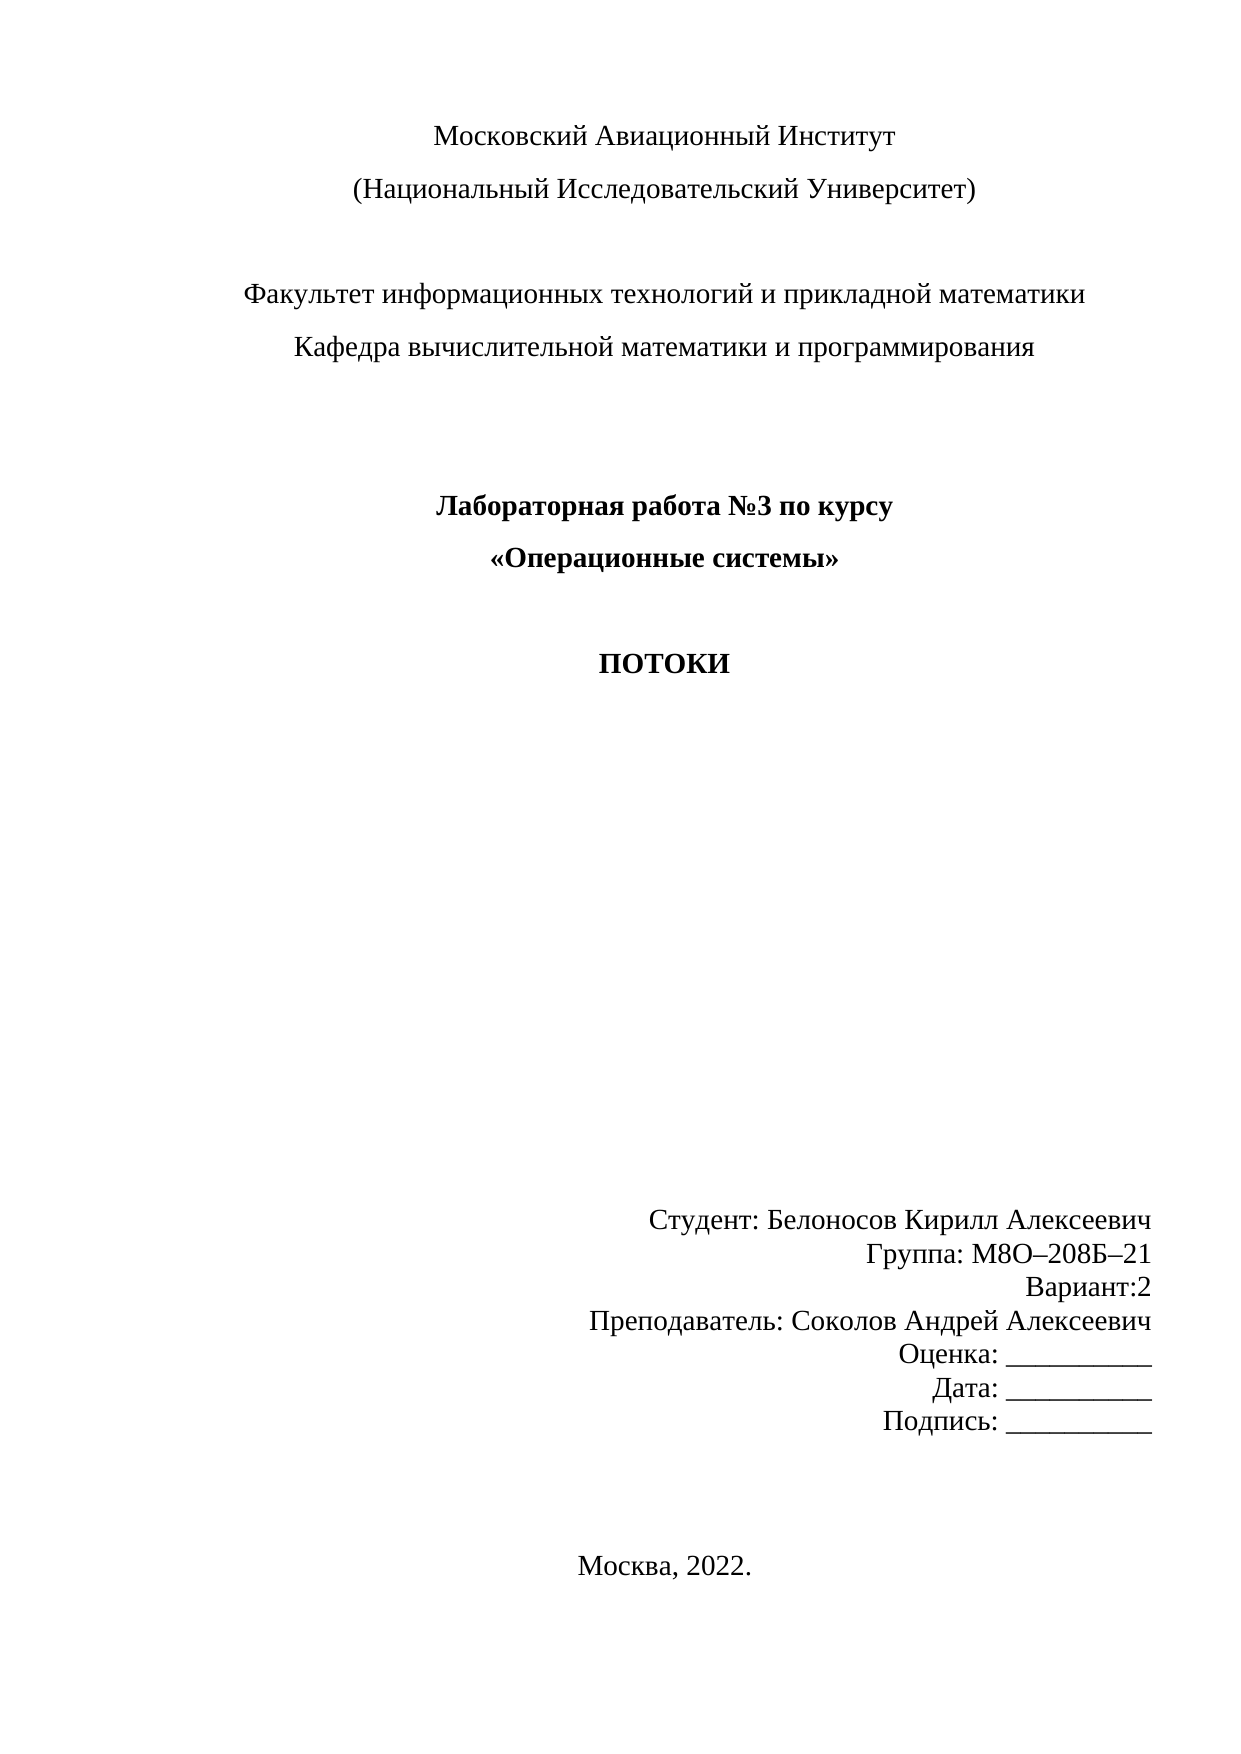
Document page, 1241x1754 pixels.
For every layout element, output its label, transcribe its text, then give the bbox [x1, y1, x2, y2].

text (Национальный Исследовательский Университет) [177, 171, 1152, 204]
text Дата: __________ [177, 1370, 1152, 1403]
text ПОТОКИ [177, 646, 1152, 680]
text Вариант:2 [767, 1269, 1152, 1303]
text Подпись: __________ [177, 1403, 1152, 1437]
text Факультет информационных технологий и прикладной математики [177, 277, 1152, 310]
text Лабораторная работа №3 по курсу [177, 488, 1152, 521]
text Студент: Белоносов Кирилл Алексеевич [177, 1202, 1152, 1236]
text Преподаватель: Соколов Андрей Алексеевич [177, 1303, 1152, 1336]
text Москва, 2022. [177, 1548, 1152, 1582]
text Группа: М8О–208Б–21 [767, 1236, 1152, 1269]
text Московский Авиационный Институт [177, 118, 1152, 152]
text Оценка: __________ [177, 1336, 1152, 1370]
text Кафедра вычислительной математики и программирования [177, 329, 1152, 363]
text «Операционные системы» [177, 541, 1152, 574]
